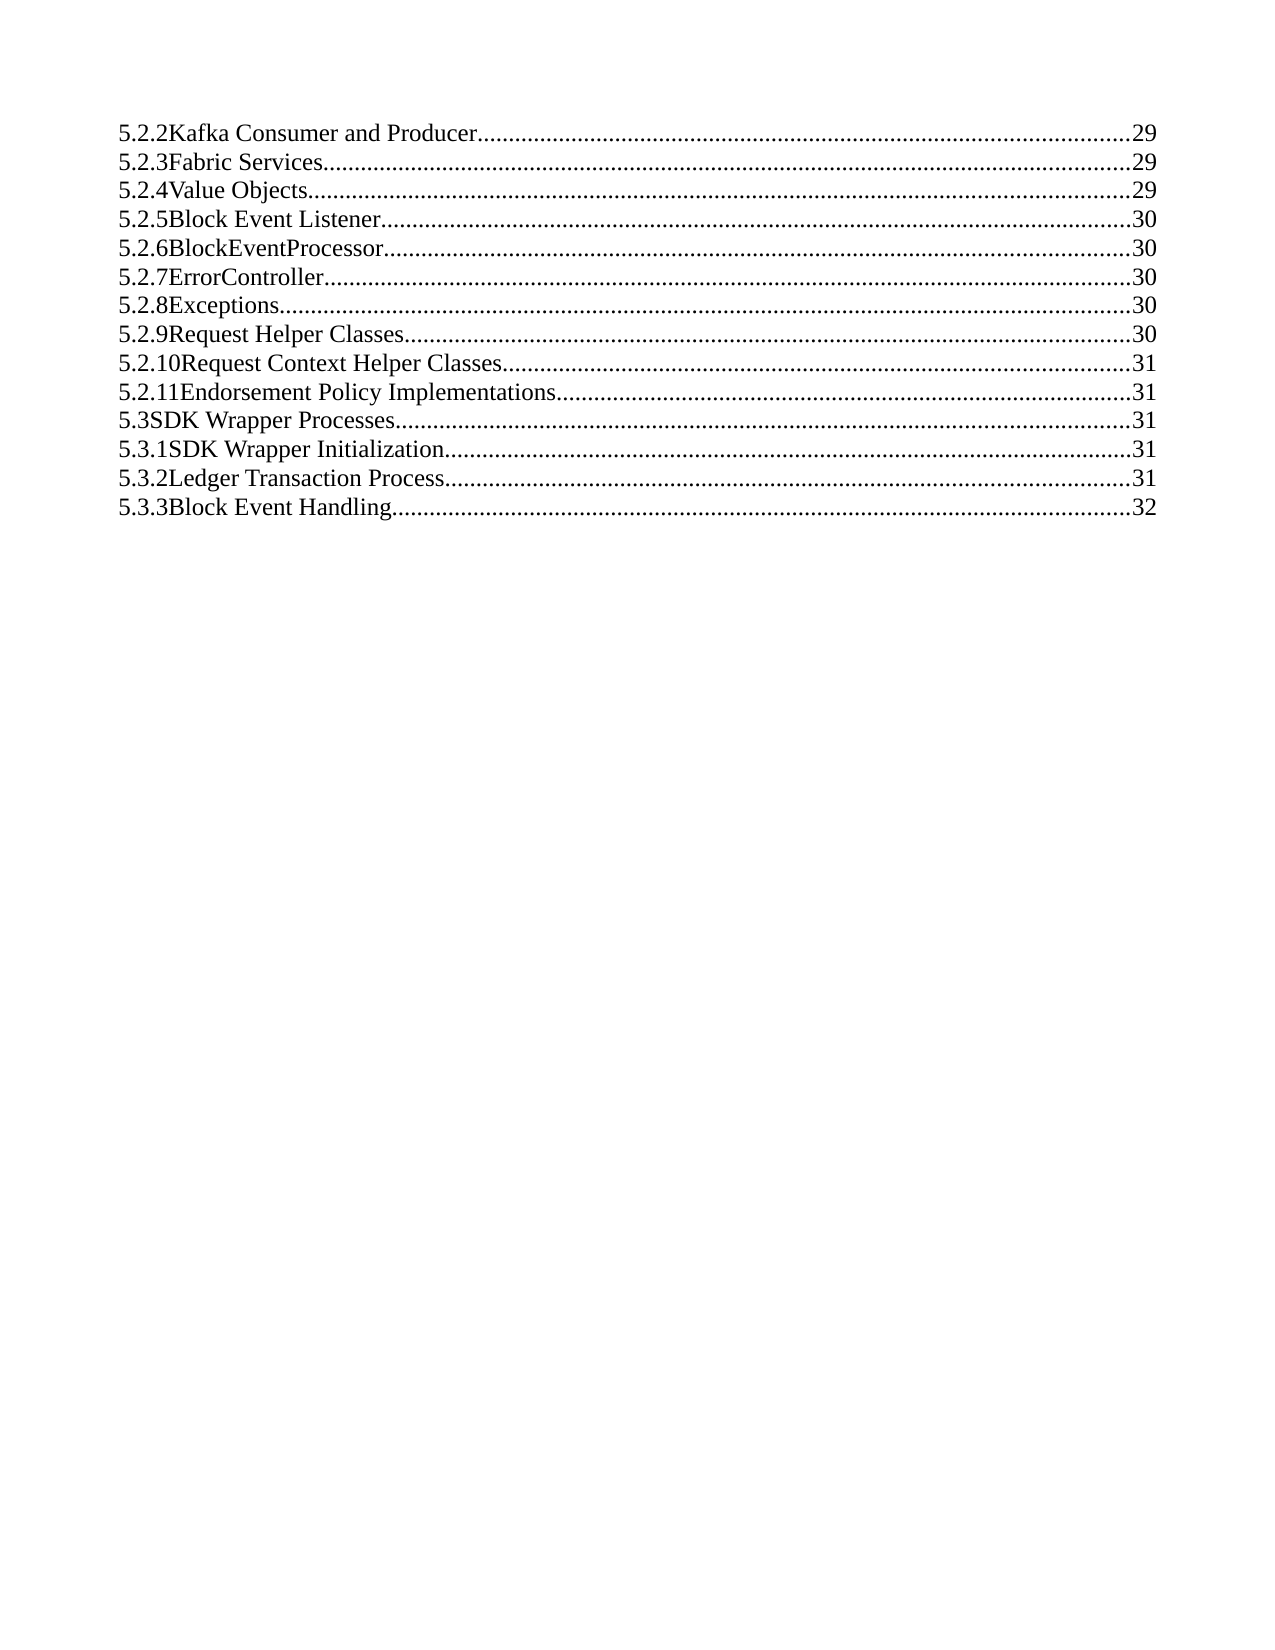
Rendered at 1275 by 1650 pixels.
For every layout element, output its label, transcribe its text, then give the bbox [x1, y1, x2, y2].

text 5.3.2Ledger Transaction Process 31 [118, 463, 1157, 492]
text 5.2.9Request Helper Classes 30 [118, 319, 1157, 348]
text 5.3SDK Wrapper Processes 31 [118, 406, 1157, 434]
text 5.2.2Kafka Consumer and Producer 29 [118, 118, 1157, 147]
text 5.2.8Exceptions 30 [118, 291, 1157, 319]
text 5.3.3Block Event Handling 32 [118, 492, 1157, 521]
text 5.2.11Endorsement Policy Implementations 31 [118, 377, 1157, 406]
text 5.2.3Fabric Services 29 [118, 147, 1157, 176]
text 5.2.10Request Context Helper Classes 31 [118, 348, 1157, 377]
text 5.2.5Block Event Listener 30 [118, 204, 1157, 233]
text 5.2.6BlockEventProcessor 30 [118, 233, 1157, 262]
text 5.2.4Value Objects 29 [118, 176, 1157, 204]
text 5.3.1SDK Wrapper Initialization 31 [118, 434, 1157, 463]
text 5.2.7ErrorController 30 [118, 262, 1157, 291]
